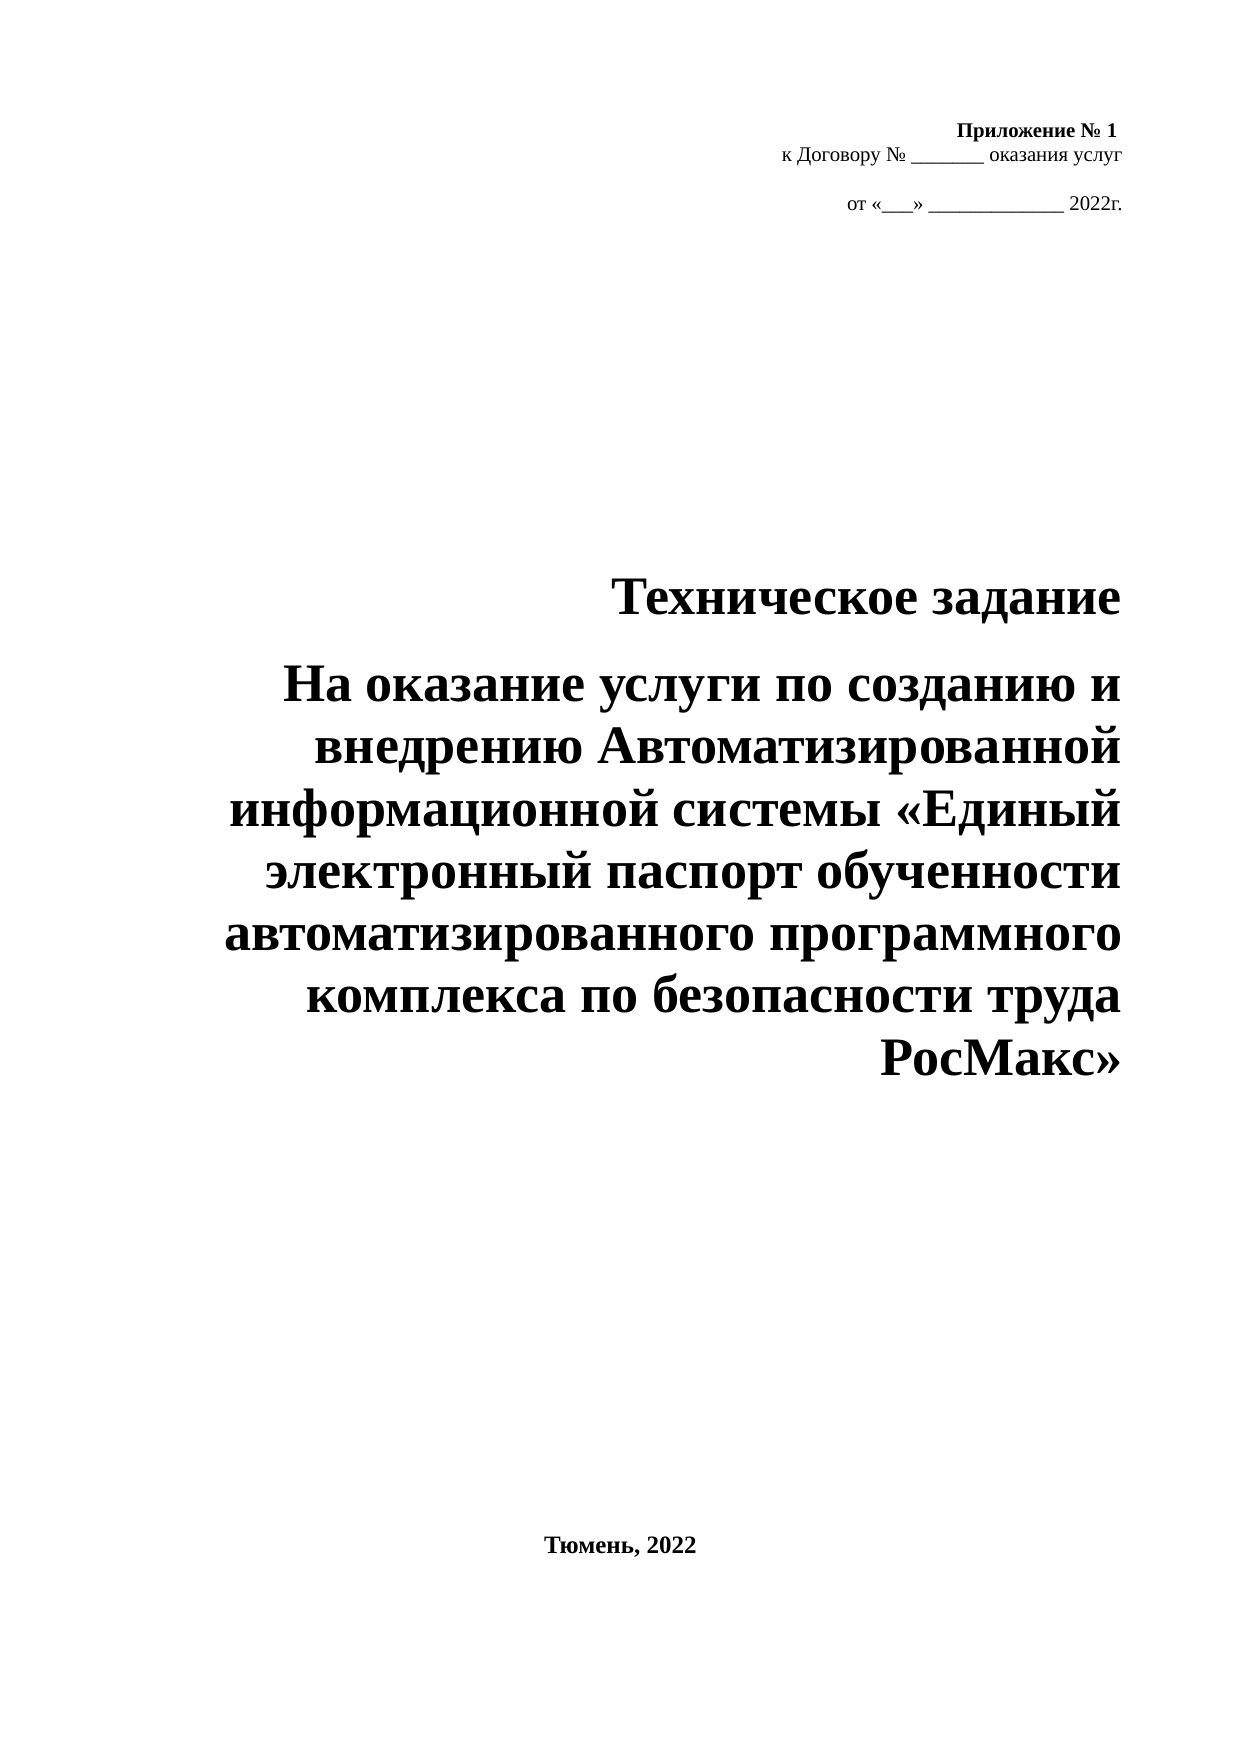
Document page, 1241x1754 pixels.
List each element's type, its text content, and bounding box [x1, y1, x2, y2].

text к Договору № _______ оказания услуг [118, 142, 1122, 166]
text от «___» _____________ 2022г. [118, 191, 1122, 215]
text Приложение № 1 [118, 118, 1122, 142]
text Техническое задание [118, 563, 1122, 626]
text Тюмень, 2022 [118, 1531, 1122, 1559]
text На оказание услуги по созданию и внедрению Автоматизированной информационной системы «Единый электронный паспорт обученности автоматизированного программного комплекса по безопасности труда РосМакс» [118, 651, 1122, 1087]
